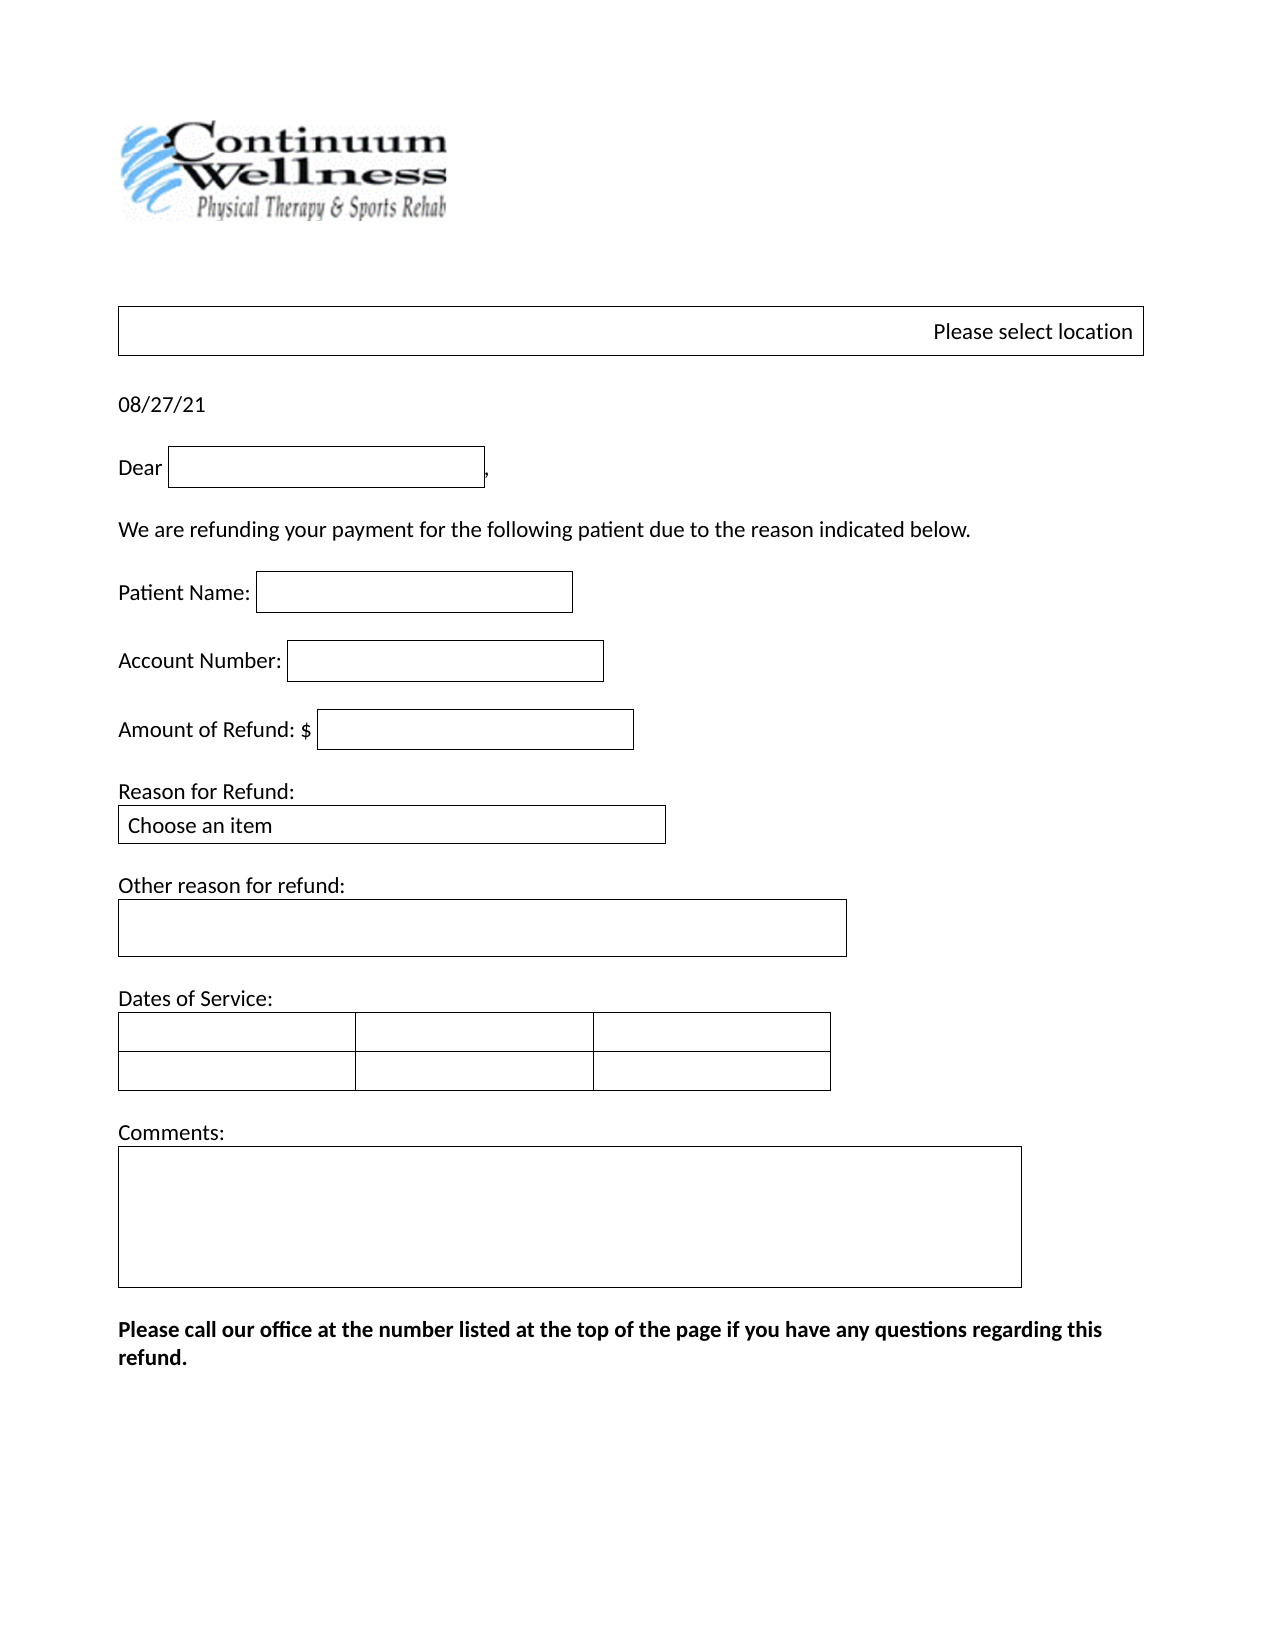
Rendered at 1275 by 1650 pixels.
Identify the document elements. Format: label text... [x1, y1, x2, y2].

text [604, 640, 1157, 681]
text 08/27/21 [118, 390, 1157, 418]
text Please call our office at the number listed at the top of the page if you have any questions regarding this refund. [118, 1315, 1157, 1371]
text Amount of Refund: $ [118, 709, 317, 749]
text [573, 571, 1157, 612]
text Reason for Refund: [118, 777, 1157, 806]
text Other reason for refund: [118, 872, 1157, 899]
text Patient Name: [118, 571, 256, 612]
text We are refunding your payment for the following patient due to the reason indicated below. [118, 515, 1157, 543]
text Comments: [118, 1118, 1157, 1146]
text Account Number: [118, 640, 287, 681]
text [634, 709, 1157, 749]
text Dear [118, 446, 168, 487]
picture [118, 118, 447, 221]
text , [485, 446, 1157, 487]
text Dates of Service: [118, 984, 1157, 1012]
